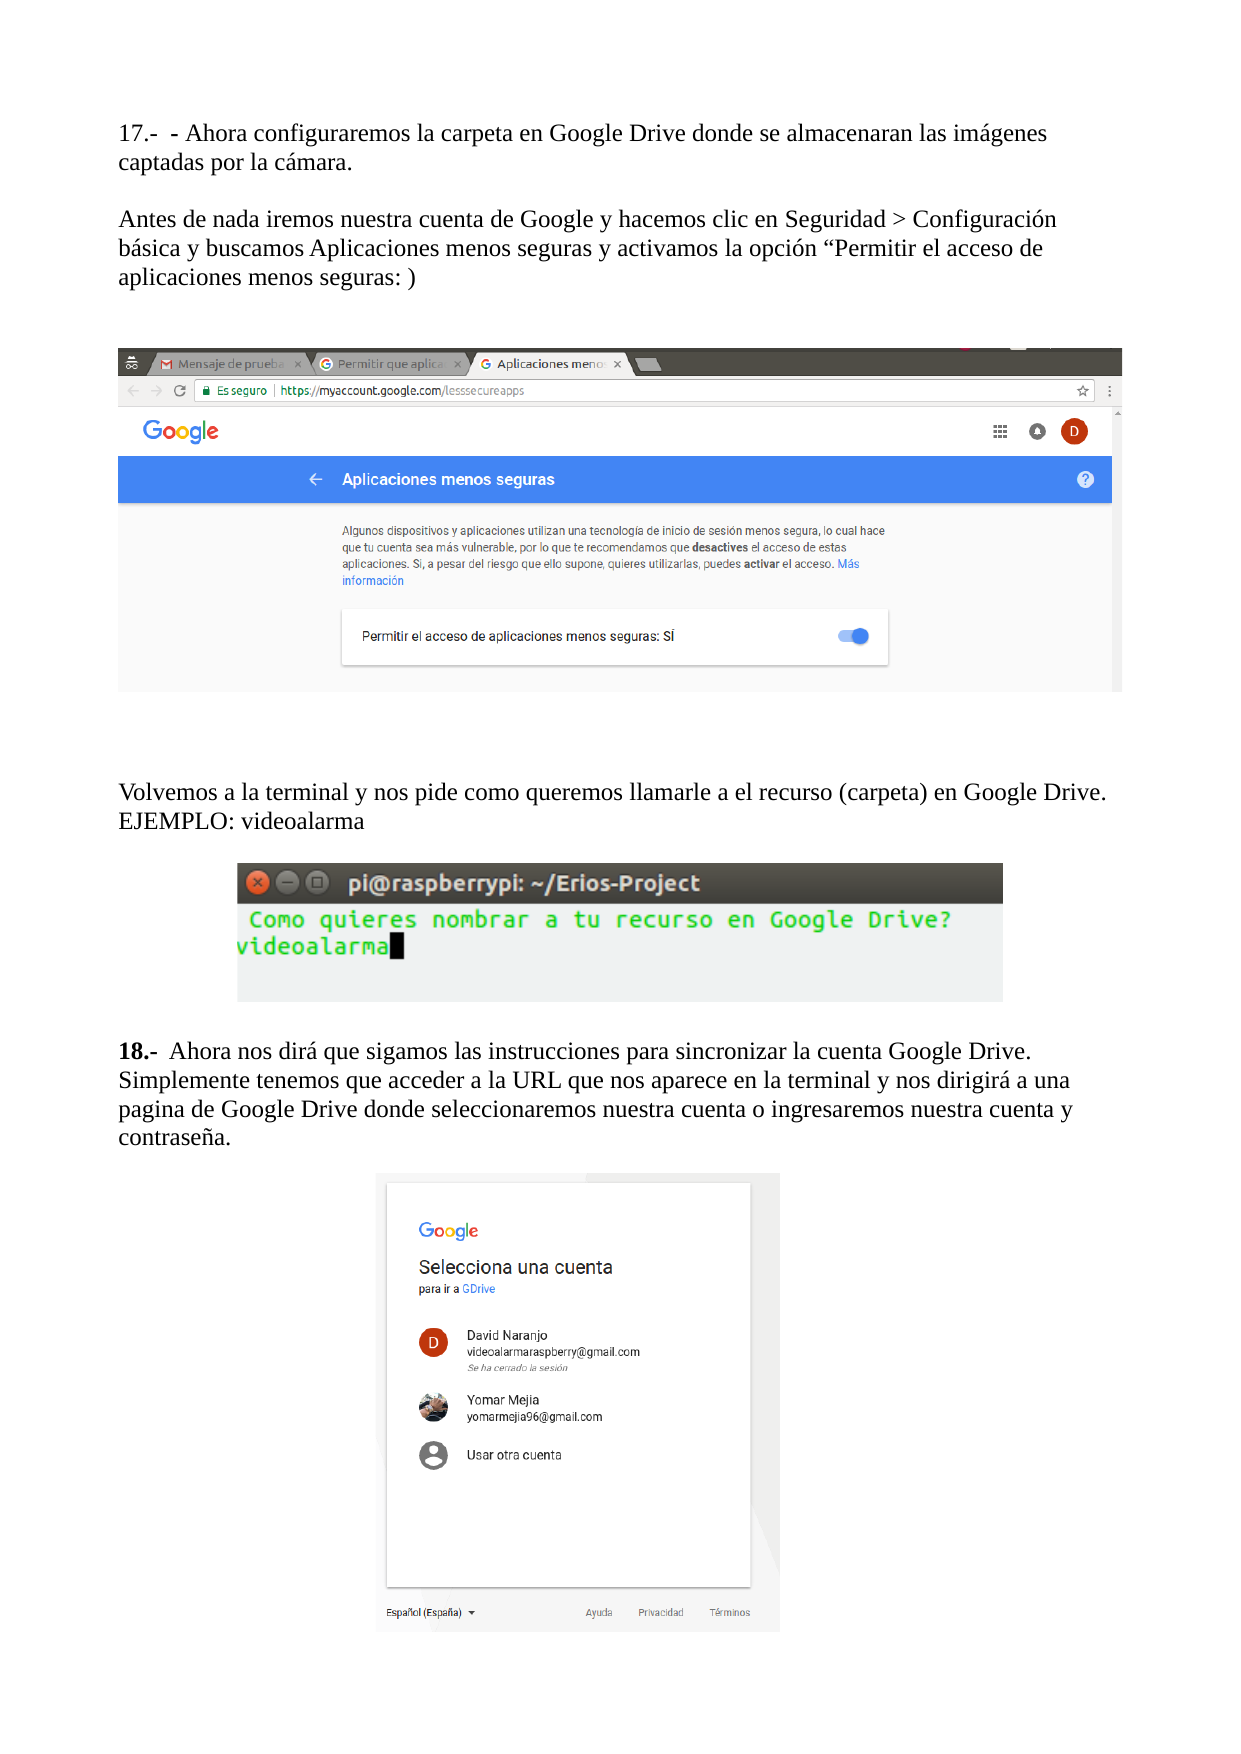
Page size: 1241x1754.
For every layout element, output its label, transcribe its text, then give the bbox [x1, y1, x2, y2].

text EJEMPLO: videoalarma [118, 806, 1122, 835]
text 18.- Ahora nos dirá que sigamos las instrucciones para sincronizar la cuenta Google Drive. [118, 1036, 1122, 1065]
text Antes de nada iremos nuestra cuenta de Google y hacemos clic en Seguridad > Configuración básica y buscamos Aplicaciones menos seguras y activamos la opción “Permitir el acceso de aplicaciones menos seguras: ) [118, 204, 1122, 291]
picture [118, 348, 1123, 692]
text 17.- - Ahora configuraremos la carpeta en Google Drive donde se almacenaran las imágenes captadas por la cámara. [118, 118, 1122, 176]
picture [375, 1173, 780, 1632]
picture [237, 863, 1003, 1002]
text Simplemente tenemos que acceder a la URL que nos aparece en la terminal y nos dirigirá a una pagina de Google Drive donde seleccionaremos nuestra cuenta o ingresaremos nuestra cuenta y contraseña. [118, 1065, 1122, 1151]
text Volvemos a la terminal y nos pide como queremos llamarle a el recurso (carpeta) en Google Drive. [118, 777, 1122, 806]
